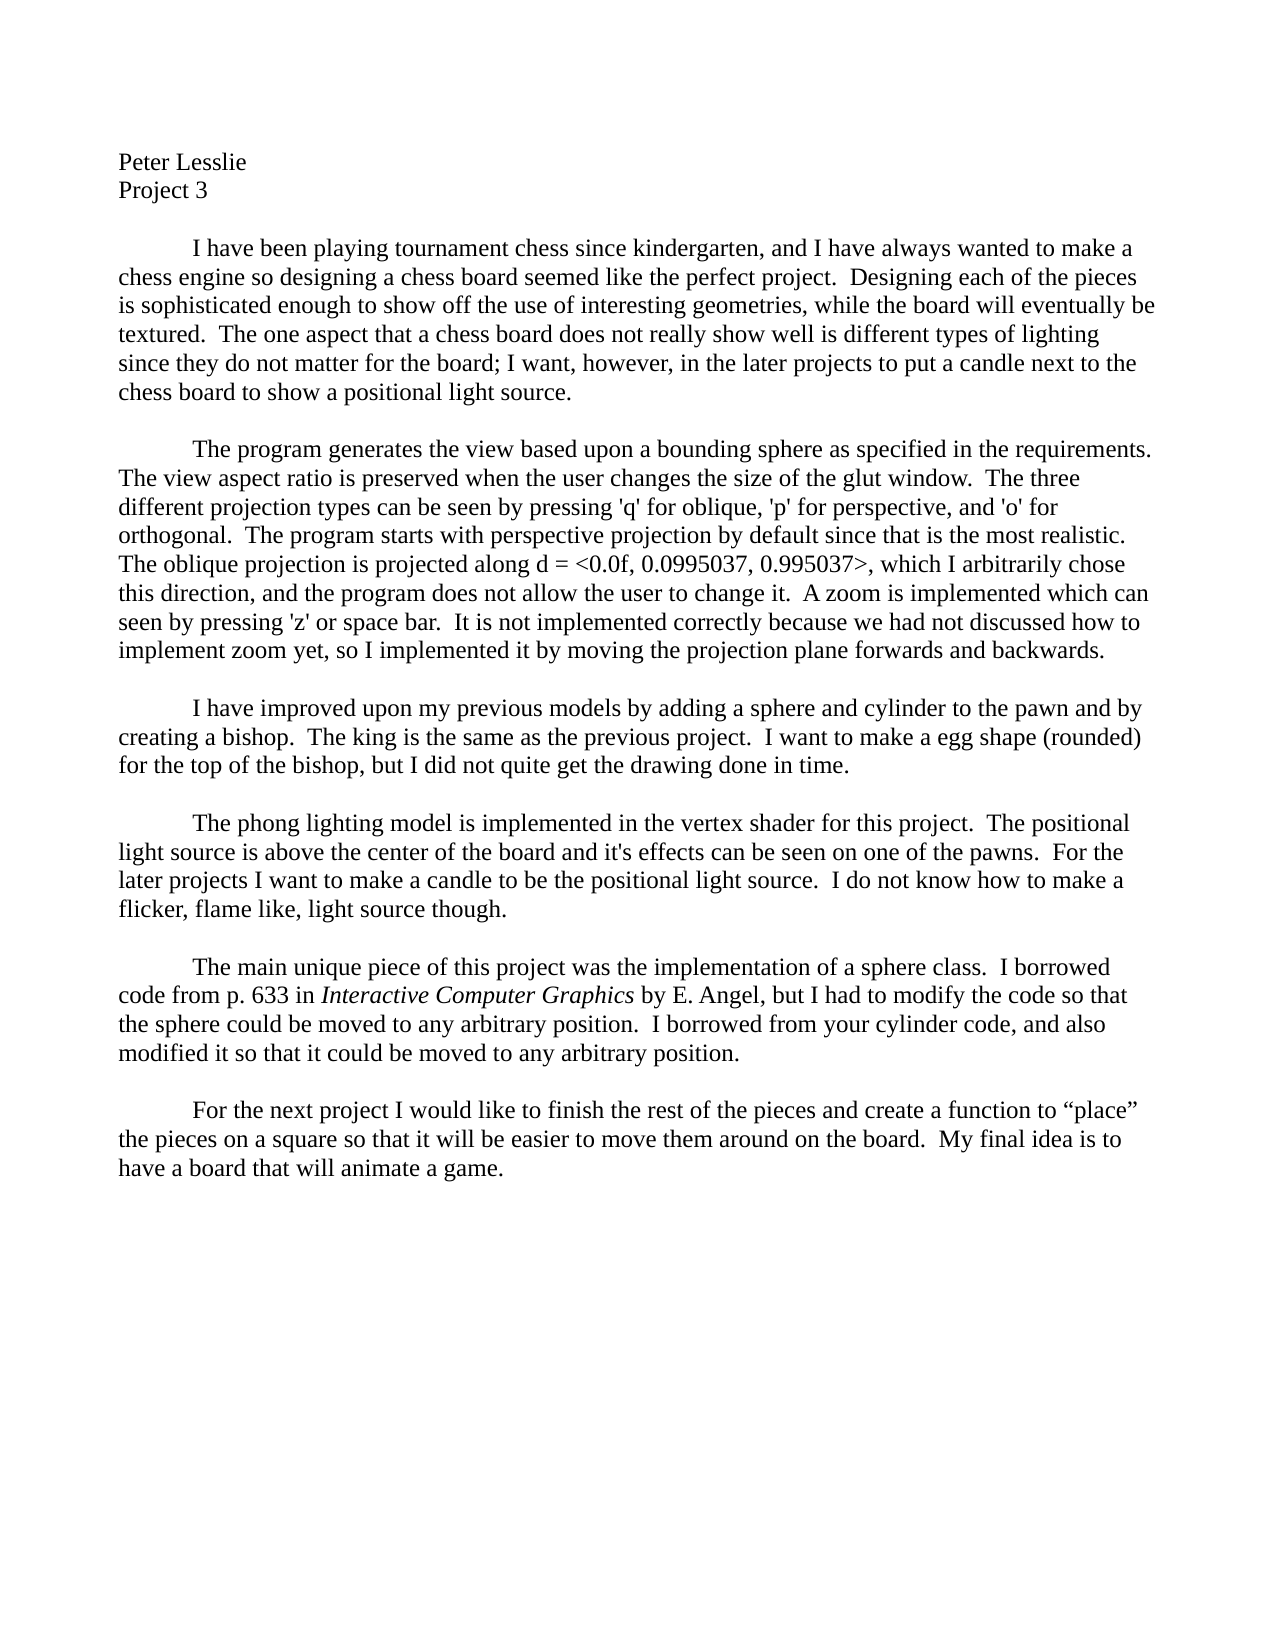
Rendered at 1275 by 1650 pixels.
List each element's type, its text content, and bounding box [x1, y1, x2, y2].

text Project 3 [118, 176, 1157, 204]
text For the next project I would like to finish the rest of the pieces and create a function to “place” the pieces on a square so that it will be easier to move them around on the board. My final idea is to have a board that will animate a game. [118, 1096, 1157, 1182]
text I have improved upon my previous models by adding a sphere and cylinder to the pawn and by creating a bishop. The king is the same as the previous project. I want to make a egg shape (rounded) for the top of the bishop, but I did not quite get the drawing done in time. [118, 693, 1157, 779]
text The program generates the view based upon a bounding sphere as specified in the requirements. The view aspect ratio is preserved when the user changes the size of the glut window. The three different projection types can be seen by pressing 'q' for oblique, 'p' for perspective, and 'o' for orthogonal. The program starts with perspective projection by default since that is the most realistic. The oblique projection is projected along d = <0.0f, 0.0995037, 0.995037>, which I arbitrarily chose this direction, and the program does not allow the user to change it. A zoom is implemented which can seen by pressing 'z' or space bar. It is not implemented correctly because we had not discussed how to implement zoom yet, so I implemented it by moving the projection plane forwards and backwards. [118, 434, 1157, 664]
text The phong lighting model is implemented in the vertex shader for this project. The positional light source is above the center of the board and it's effects can be seen on one of the pawns. For the later projects I want to make a candle to be the positional light source. I do not know how to make a flicker, flame like, light source though. [118, 808, 1157, 923]
text The main unique piece of this project was the implementation of a sphere class. I borrowed code from p. 633 in Interactive Computer Graphics by E. Angel, but I had to modify the code so that the sphere could be moved to any arbitrary position. I borrowed from your cylinder code, and also modified it so that it could be moved to any arbitrary position. [118, 952, 1157, 1067]
text I have been playing tournament chess since kindergarten, and I have always wanted to make a chess engine so designing a chess board seemed like the perfect project. Designing each of the pieces is sophisticated enough to show off the use of interesting geometries, while the board will eventually be textured. The one aspect that a chess board does not really show well is different types of lighting since they do not matter for the board; I want, however, in the later projects to put a candle next to the chess board to show a positional light source. [118, 233, 1157, 406]
text Peter Lesslie [118, 147, 1157, 176]
